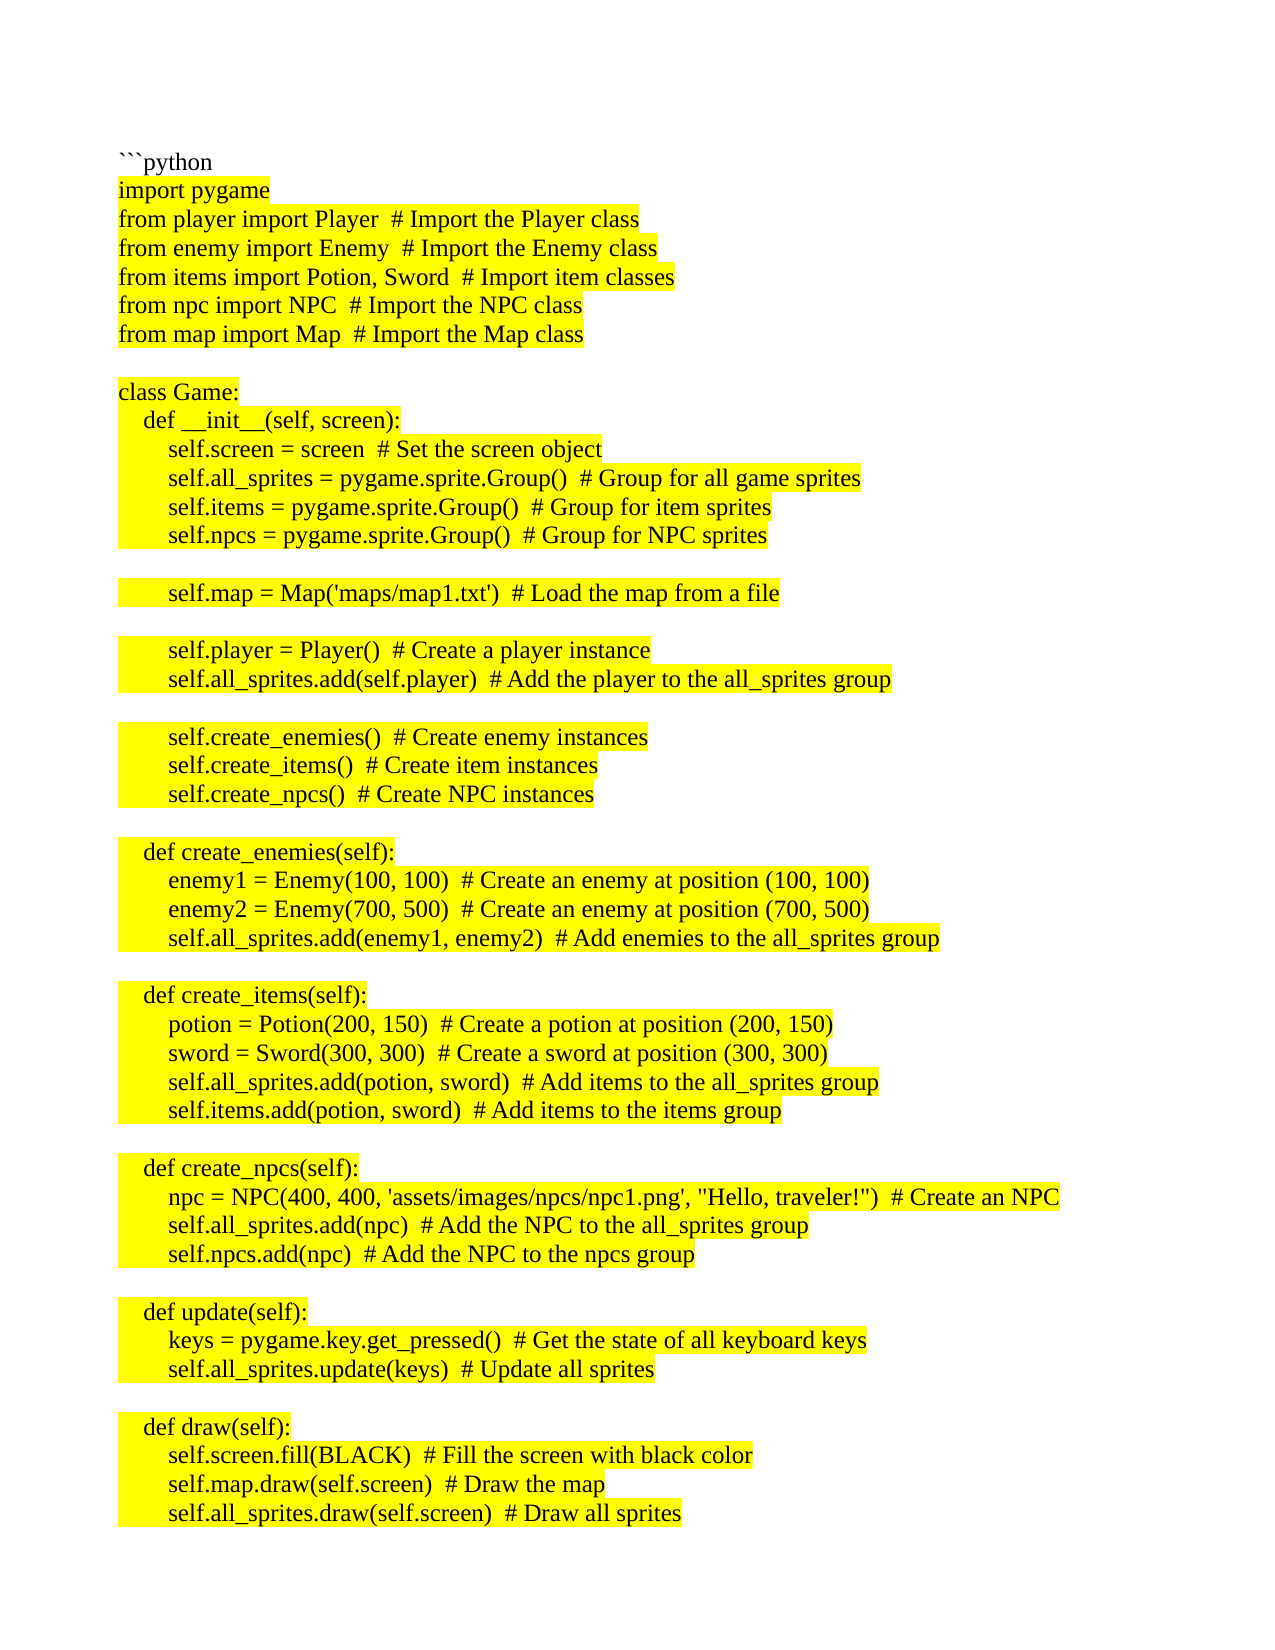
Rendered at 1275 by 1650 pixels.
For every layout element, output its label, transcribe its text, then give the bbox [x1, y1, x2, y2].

text ```python import pygame from player import Player # Import the Player class from enemy import Enemy # Import the Enemy class from items import Potion, Sword # Import item classes from npc import NPC # Import the NPC class from map import Map # Import the Map class class Game: def __init__(self, screen): self.screen = screen # Set the screen object self.all_sprites = pygame.sprite.Group() # Group for all game sprites self.items = pygame.sprite.Group() # Group for item sprites self.npcs = pygame.sprite.Group() # Group for NPC sprites self.map = Map('maps/map1.txt') # Load the map from a file self.player = Player() # Create a player instance self.all_sprites.add(self.player) # Add the player to the all_sprites group self.create_enemies() # Create enemy instances self.create_items() # Create item instances self.create_npcs() # Create NPC instances def create_enemies(self): enemy1 = Enemy(100, 100) # Create an enemy at position (100, 100) enemy2 = Enemy(700, 500) # Create an enemy at position (700, 500) self.all_sprites.add(enemy1, enemy2) # Add enemies to the all_sprites group def create_items(self): potion = Potion(200, 150) # Create a potion at position (200, 150) sword = Sword(300, 300) # Create a sword at position (300, 300) self.all_sprites.add(potion, sword) # Add items to the all_sprites group self.items.add(potion, sword) # Add items to the items group def create_npcs(self): npc = NPC(400, 400, 'assets/images/npcs/npc1.png', "Hello, traveler!") # Create an NPC self.all_sprites.add(npc) # Add the NPC to the all_sprites group self.npcs.add(npc) # Add the NPC to the npcs group def update(self): keys = pygame.key.get_pressed() # Get the state of all keyboard keys self.all_sprites.update(keys) # Update all sprites def draw(self): self.screen.fill(BLACK) # Fill the screen with black color self.map.draw(self.screen) # Draw the map self.all_sprites.draw(self.screen) # Draw all sprites [118, 118, 1157, 1527]
